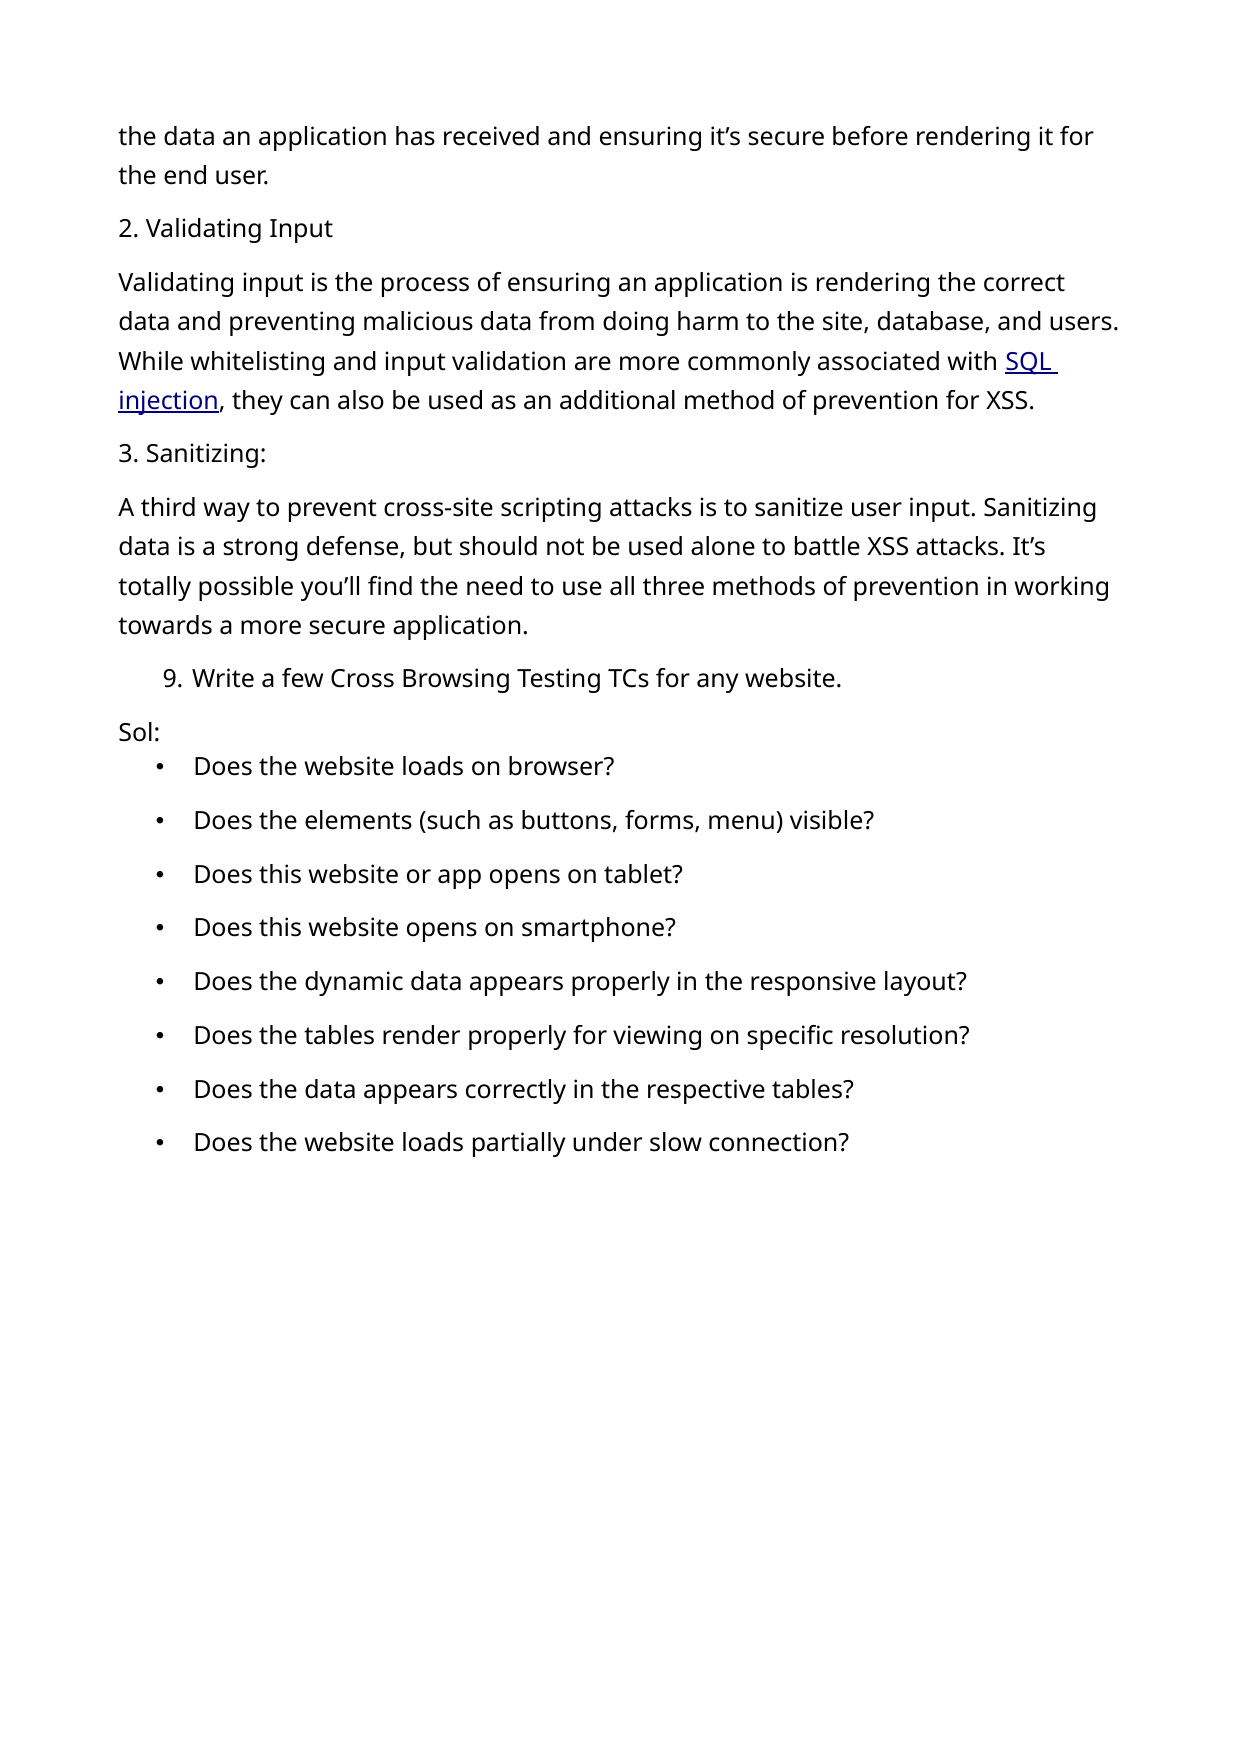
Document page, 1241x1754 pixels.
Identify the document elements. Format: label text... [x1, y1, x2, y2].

text 2. Validating Input [118, 211, 1122, 245]
list Does the elements (such as buttons, forms, menu) visible? [156, 803, 1122, 837]
list Does the tables render properly for viewing on specific resolution? [156, 1018, 1122, 1052]
list Does this website or app opens on tablet? [156, 856, 1122, 890]
text Validating input is the process of ensuring an application is rendering the correct data and preventing malicious data from doing harm to the site, database, and users. While whitelisting and input validation are more commonly associated with SQL injection, they can also be used as an additional method of prevention for XSS. [118, 265, 1122, 416]
text the data an application has received and ensuring it’s secure before rendering it for the end user. [118, 118, 1122, 191]
text 3. Sanitizing: [118, 436, 1122, 470]
list Does the data appears correctly in the respective tables? [156, 1071, 1122, 1105]
text Sol: [118, 715, 1122, 749]
list Does the website loads on browser? [156, 749, 1122, 783]
list Write a few Cross Browsing Testing TCs for any website. [162, 661, 1122, 695]
text A third way to prevent cross-site scripting attacks is to sanitize user input. Sanitizing data is a strong defense, but should not be used alone to battle XSS attacks. It’s totally possible you’ll find the need to use all three methods of prevention in working towards a more secure application. [118, 490, 1122, 641]
list Does the website loads partially under slow connection? [156, 1125, 1122, 1159]
list Does this website opens on smartphone? [156, 910, 1122, 944]
list Does the dynamic data appears properly in the responsive layout? [156, 964, 1122, 998]
